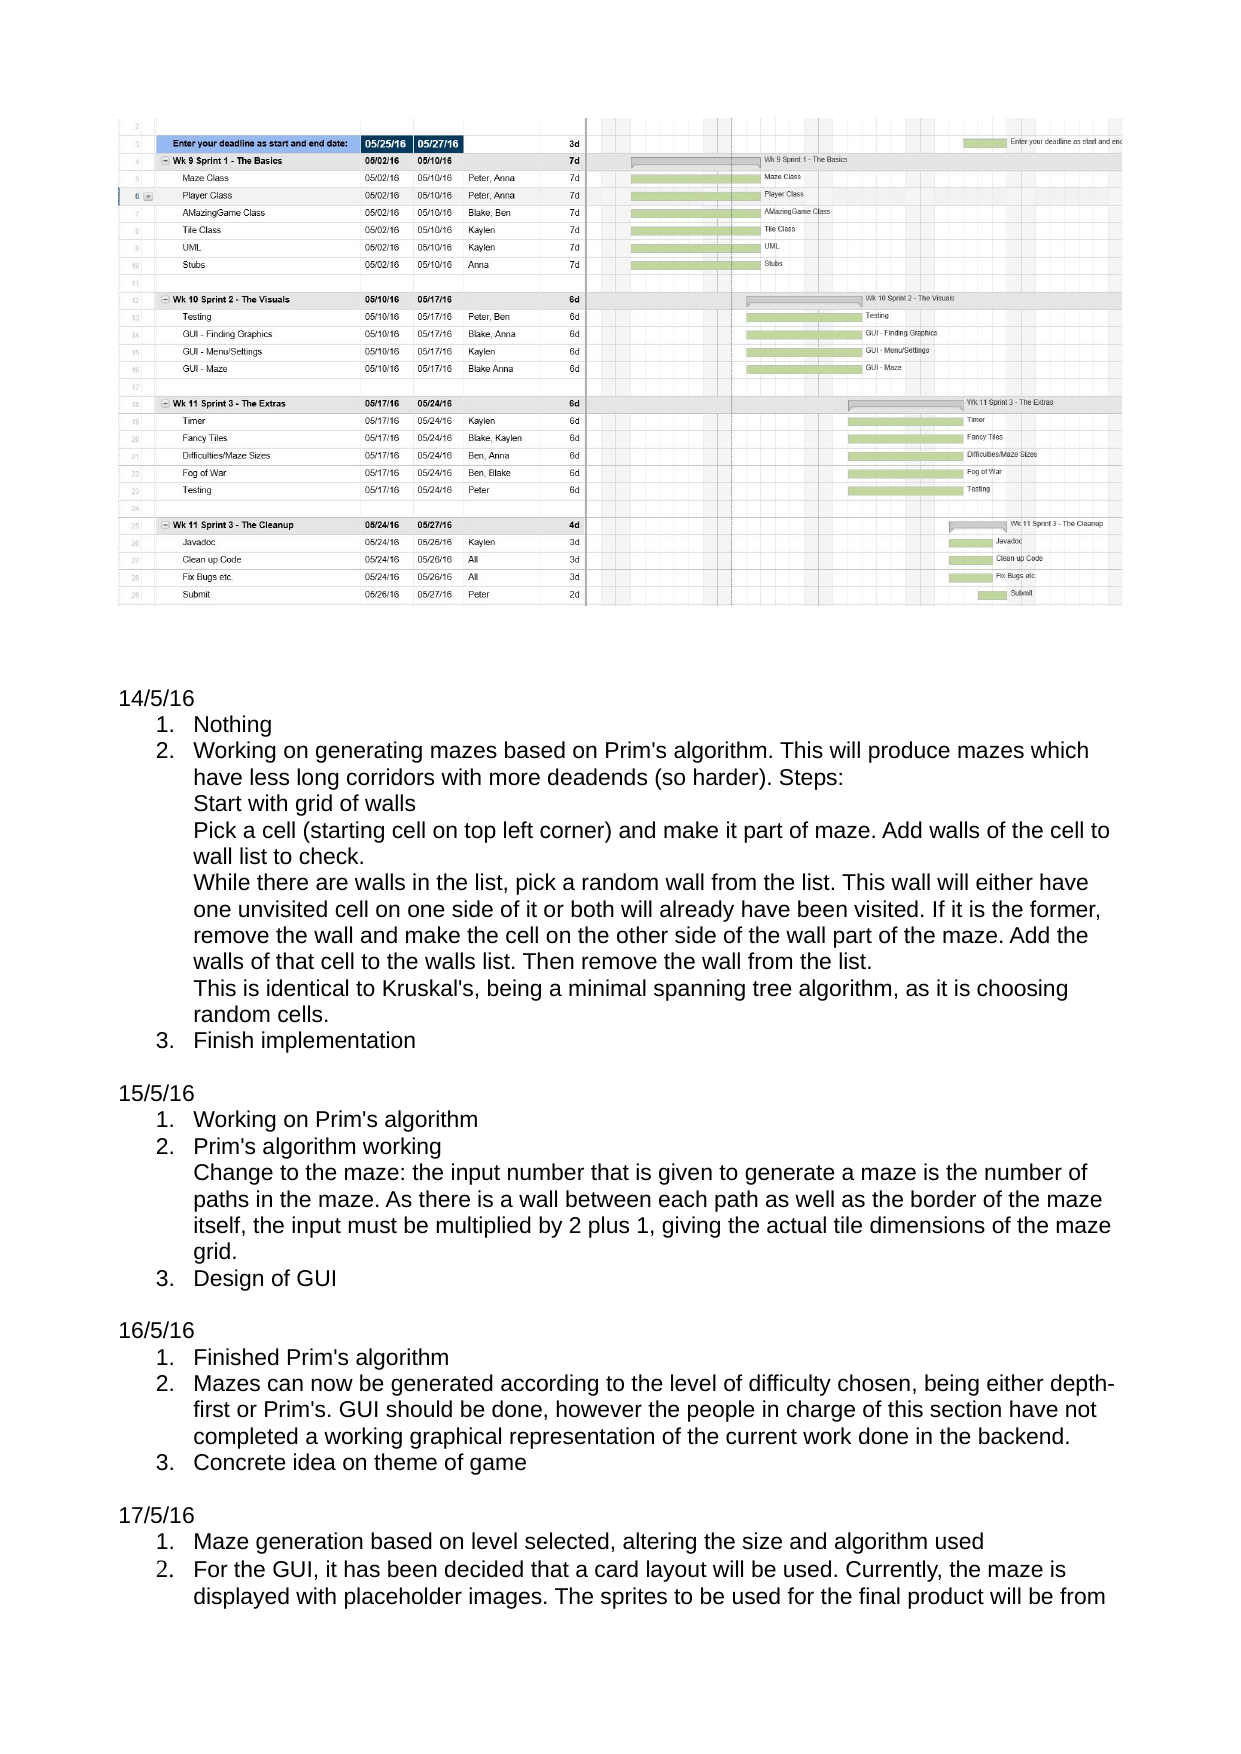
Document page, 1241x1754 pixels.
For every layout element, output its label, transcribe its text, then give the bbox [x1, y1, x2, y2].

list Design of GUI [156, 1264, 1122, 1291]
list Concrete idea on theme of game [156, 1449, 1122, 1475]
text 14/5/16 [118, 685, 1122, 711]
list Working on Prim's algorithm [156, 1106, 1122, 1133]
list Pick a cell (starting cell on top left corner) and make it part of maze. Add walls of the cell to wall list to check. [156, 817, 1122, 869]
picture [118, 118, 1123, 606]
list Nothing [156, 711, 1122, 737]
list This is identical to Kruskal's, being a minimal spanning tree algorithm, as it is choosing random cells. [156, 975, 1122, 1027]
text 16/5/16 [118, 1317, 1122, 1344]
list Finished Prim's algorithm [156, 1344, 1122, 1370]
text 15/5/16 [118, 1080, 1122, 1106]
list Working on generating mazes based on Prim's algorithm. This will produce mazes which have less long corridors with more deadends (so harder). Steps: [156, 737, 1122, 790]
list Start with grid of walls [156, 790, 1122, 817]
list Finish implementation [156, 1027, 1122, 1054]
list Mazes can now be generated according to the level of difficulty chosen, being either depth-first or Prim's. GUI should be done, however the people in charge of this section have not completed a working graphical representation of the current work done in the backend. [156, 1370, 1122, 1449]
list Maze generation based on level selected, altering the size and algorithm used [156, 1528, 1122, 1554]
list For the GUI, it has been decided that a card layout will be used. Currently, the maze is displayed with placeholder images. The sprites to be used for the final product will be from [156, 1554, 1122, 1609]
text 17/5/16 [118, 1502, 1122, 1528]
list While there are walls in the list, pick a random wall from the list. This wall will either have one unvisited cell on one side of it or both will already have been visited. If it is the former, remove the wall and make the cell on the other side of the wall part of the maze. Add the walls of that cell to the walls list. Then remove the wall from the list. [156, 869, 1122, 975]
list Change to the maze: the input number that is given to generate a maze is the number of paths in the maze. As there is a wall between each path as well as the border of the maze itself, the input must be multiplied by 2 plus 1, giving the actual tile dimensions of the maze grid. [156, 1159, 1122, 1264]
list Prim's algorithm working [156, 1133, 1122, 1159]
